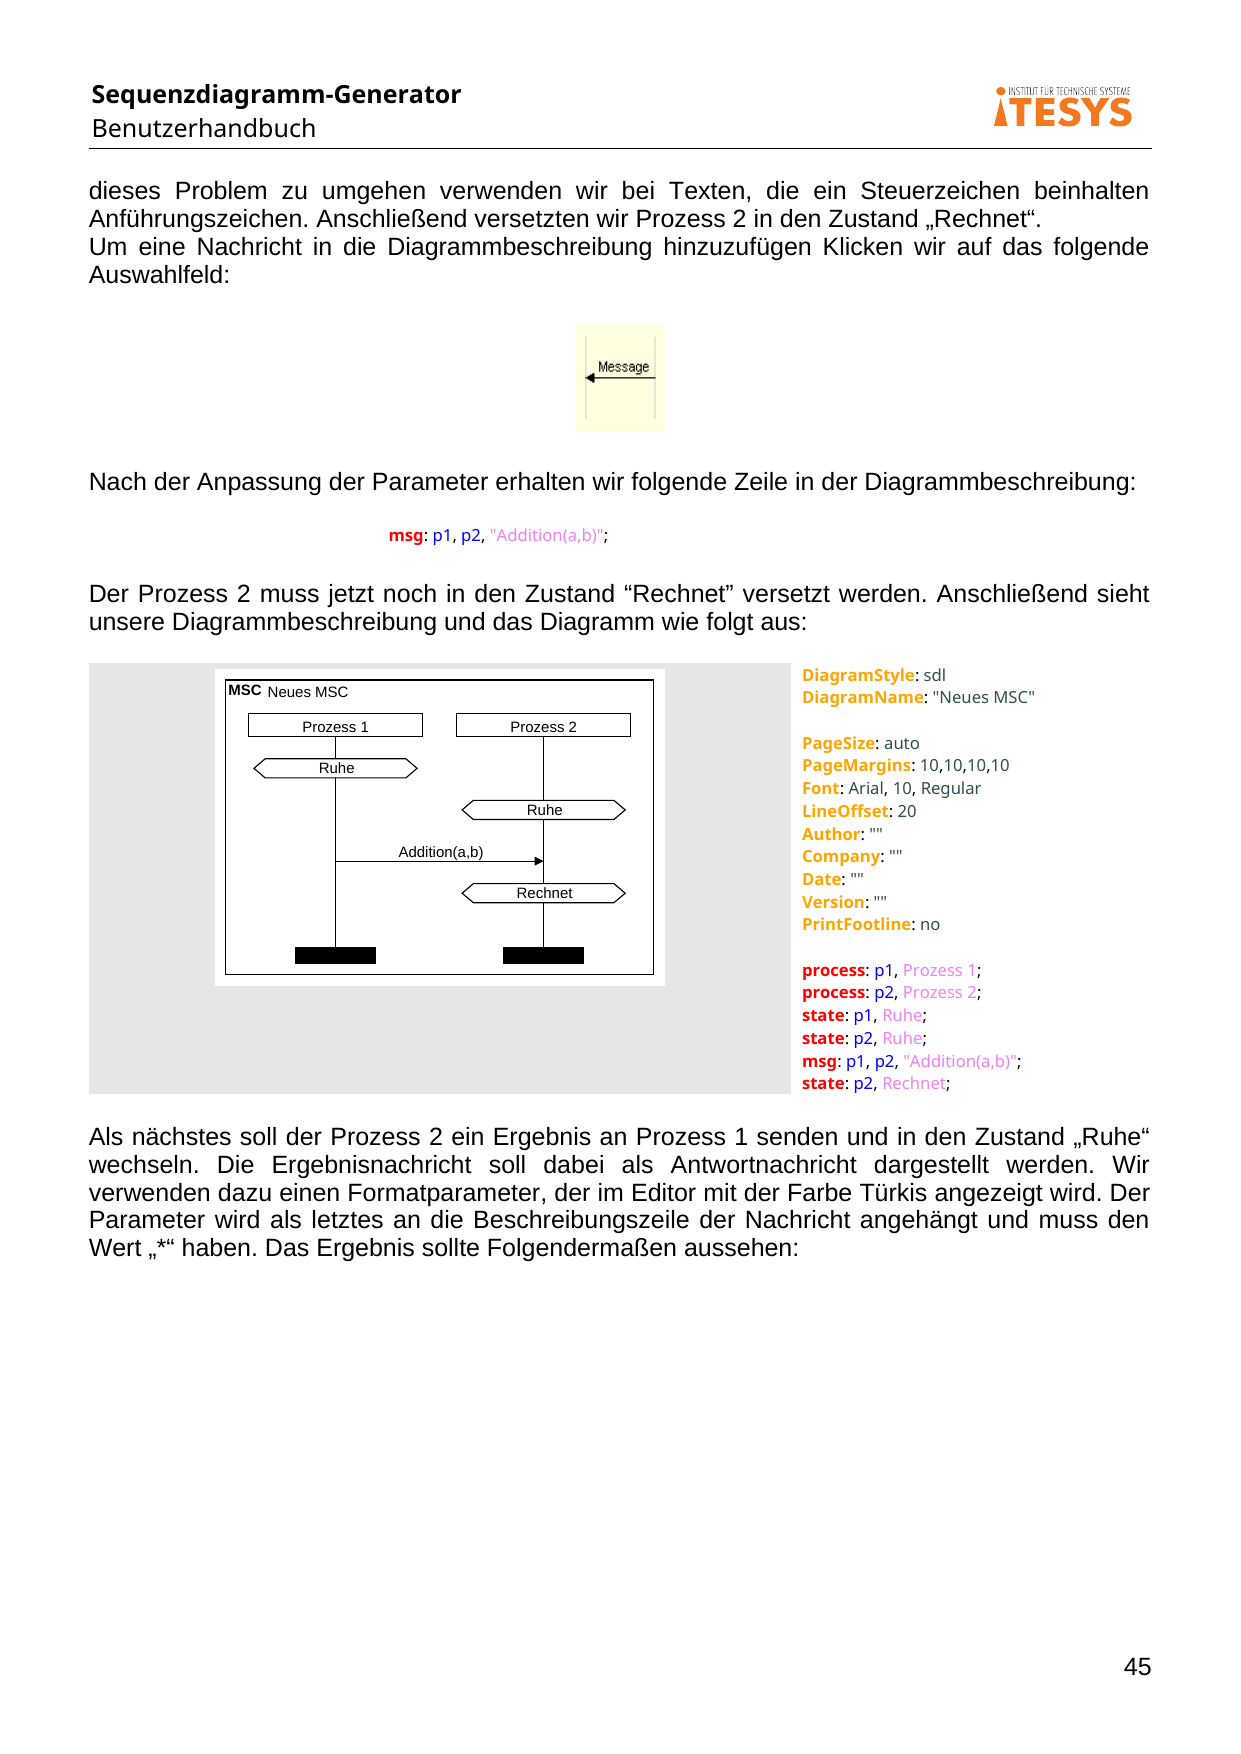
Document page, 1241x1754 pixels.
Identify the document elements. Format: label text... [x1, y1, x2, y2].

text Nach der Anpassung der Parameter erhalten wir folgende Zeile in der Diagrammbeschreibung: [88, 468, 1152, 496]
table_header msg: p1, p2, "Addition(a,b)"; [377, 524, 864, 546]
picture [575, 325, 666, 431]
text Der Prozess 2 muss jetzt noch in den Zustand “Rechnet” versetzt werden. Anschließend sieht unsere Diagrammbeschreibung und das Diagramm wie folgt aus: [88, 579, 1152, 635]
text Als nächstes soll der Prozess 2 ein Ergebnis an Prozess 1 senden und in den Zustand „Ruhe“ wechseln. Die Ergebnisnachricht soll dabei als Antwortnachricht dargestellt werden. Wir verwenden dazu einen Formatparameter, der im Editor mit der Farbe Türkis angezeigt wird. Der Parameter wird als letztes an die Beschreibungszeile der Nachricht angehängt und muss den Wert „*“ haben. Das Ergebnis sollte Folgendermaßen aussehen: [88, 1122, 1152, 1262]
table_header [89, 524, 1151, 551]
table_header [89, 663, 791, 1094]
table_header DiagramStyle: sdl DiagramName: "Neues MSC" PageSize: auto PageMargins: 10,10,10,10 Font: Arial, 10, Regular LineOffset: 20 Author: "" Company: "" Date: "" Version: "" PrintFootline: no process: p1, Prozess 1; process: p2, Prozess 2; state: p1, Ruhe; state: p2, Ruhe; msg: p1, p2, "Addition(a,b)"; state: p2, Rechnet; [791, 663, 1151, 1094]
text Um eine Nachricht in die Diagrammbeschreibung hinzuzufügen Klicken wir auf das folgende Auswahlfeld: [88, 233, 1152, 288]
picture [993, 85, 1133, 127]
text dieses Problem zu umgehen verwenden wir bei Texten, die ein Steuerzeichen beinhalten Anführungszeichen. Anschließend versetzten wir Prozess 2 in den Zustand „Rechnet“. [88, 177, 1152, 233]
